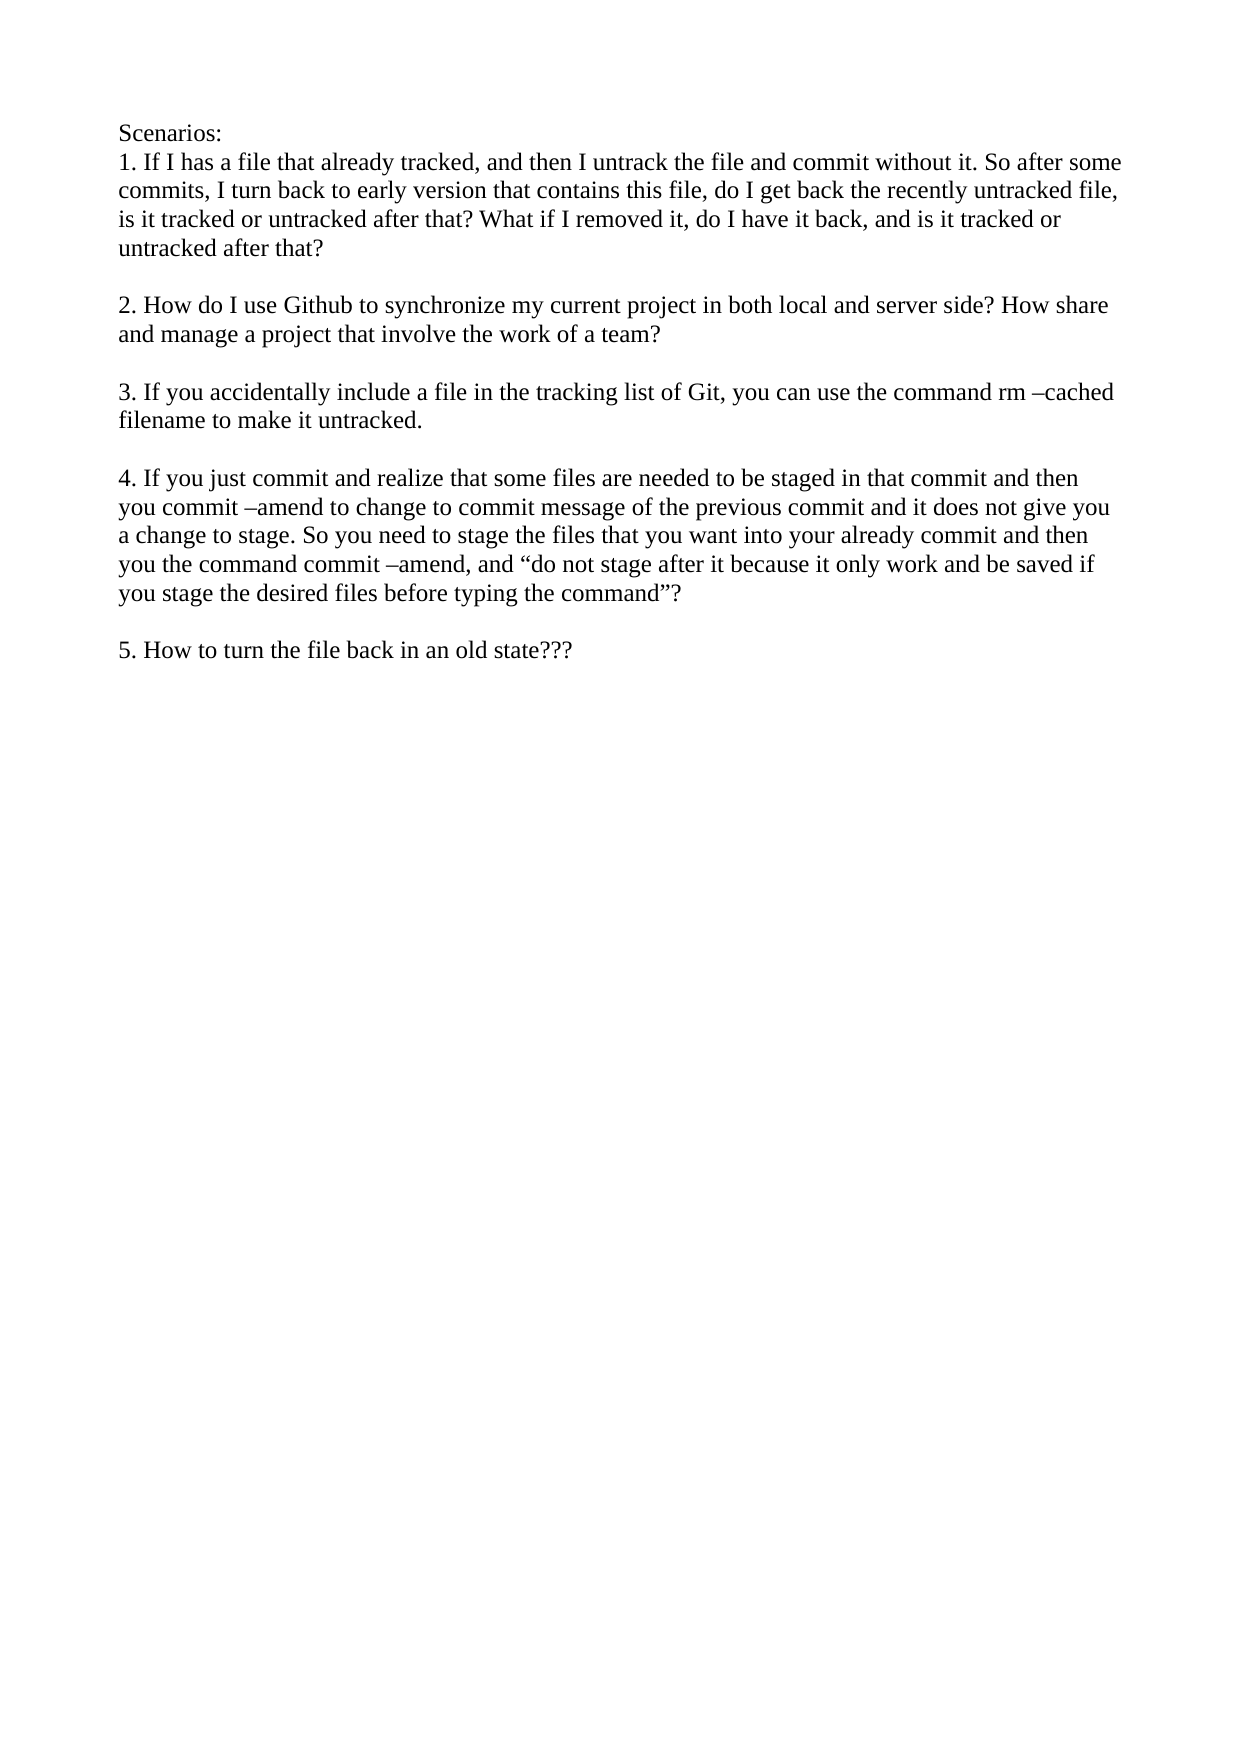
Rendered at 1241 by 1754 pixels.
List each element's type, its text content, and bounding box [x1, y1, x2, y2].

text 1. If I has a file that already tracked, and then I untrack the file and commit without it. So after some commits, I turn back to early version that contains this file, do I get back the recently untracked file, is it tracked or untracked after that? What if I removed it, do I have it back, and is it tracked or untracked after that? [118, 147, 1122, 262]
text Scenarios: [118, 118, 1122, 147]
text 2. How do I use Github to synchronize my current project in both local and server side? How share and manage a project that involve the work of a team? [118, 291, 1122, 348]
text 4. If you just commit and realize that some files are needed to be staged in that commit and then you commit –amend to change to commit message of the previous commit and it does not give you a change to stage. So you need to stage the files that you want into your already commit and then you the command commit –amend, and “do not stage after it because it only work and be saved if you stage the desired files before typing the command”? [118, 463, 1122, 607]
text 3. If you accidentally include a file in the tracking list of Git, you can use the command rm –cached filename to make it untracked. [118, 377, 1122, 434]
text 5. How to turn the file back in an old state??? [118, 636, 1122, 664]
